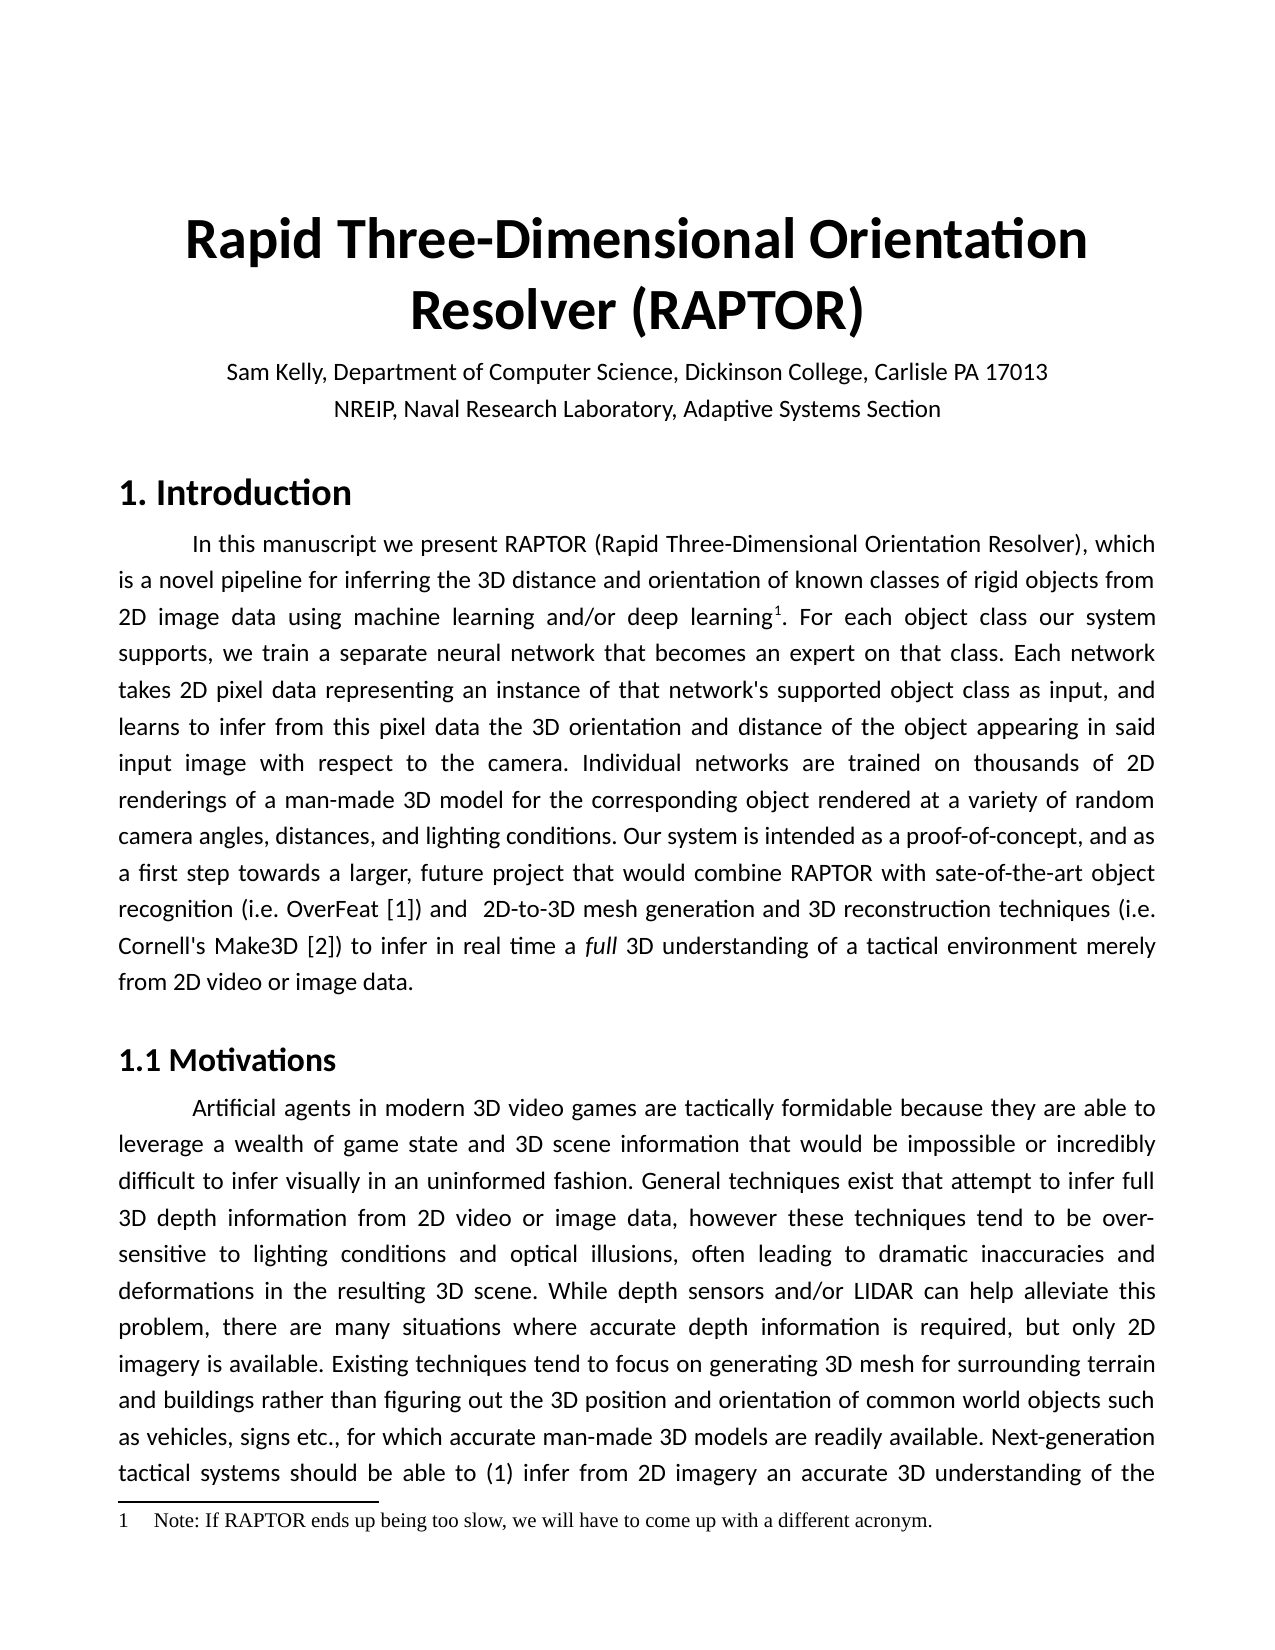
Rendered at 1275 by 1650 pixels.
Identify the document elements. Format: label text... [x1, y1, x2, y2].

text Sam Kelly, Department of Computer Science, Dickinson College, Carlisle PA 17013 NREIP, Naval Research Laboratory, Adaptive Systems Section [118, 356, 1157, 423]
title Rapid Three-Dimensional Orientation Resolver (RAPTOR) [118, 201, 1157, 344]
text Artificial agents in modern 3D video games are tactically formidable because they are able to leverage a wealth of game state and 3D scene information that would be impossible or incredibly difficult to infer visually in an uninformed fashion. General techniques exist that attempt to infer full 3D depth information from 2D video or image data, however these techniques tend to be over-sensitive to lighting conditions and optical illusions, often leading to dramatic inaccuracies and deformations in the resulting 3D scene. While depth sensors and/or LIDAR can help alleviate this problem, there are many situations where accurate depth information is required, but only 2D imagery is available. Existing techniques tend to focus on generating 3D mesh for surrounding terrain and buildings rather than figuring out the 3D position and orientation of common world objects such as vehicles, signs etc., for which accurate man-made 3D models are readily available. Next-generation tactical systems should be able to (1) infer from 2D imagery an accurate 3D understanding of the [118, 1092, 1157, 1488]
subtitle 1.1 Motivations [118, 1038, 1157, 1079]
subtitle 1. Introduction [118, 469, 1157, 515]
text Note: If RAPTOR ends up being too slow, we will have to come up with a different acronym. [118, 1508, 1157, 1532]
text In this manuscript we present RAPTOR (Rapid Three-Dimensional Orientation Resolver), which is a novel pipeline for inferring the 3D distance and orientation of known classes of rigid objects from 2D image data using machine learning and/or deep learning. For each object class our system supports, we train a separate neural network that becomes an expert on that class. Each network takes 2D pixel data representing an instance of that network's supported object class as input, and learns to infer from this pixel data the 3D orientation and distance of the object appearing in said input image with respect to the camera. Individual networks are trained on thousands of 2D renderings of a man-made 3D model for the corresponding object rendered at a variety of random camera angles, distances, and lighting conditions. Our system is intended as a proof-of-concept, and as a first step towards a larger, future project that would combine RAPTOR with sate-of-the-art object recognition (i.e. OverFeat [1]⁠) and 2D-to-3D mesh generation and 3D reconstruction techniques (i.e. Cornell's Make3D [2]⁠) to infer in real time a full 3D understanding of a tactical environment merely from 2D video or image data. [118, 528, 1157, 997]
